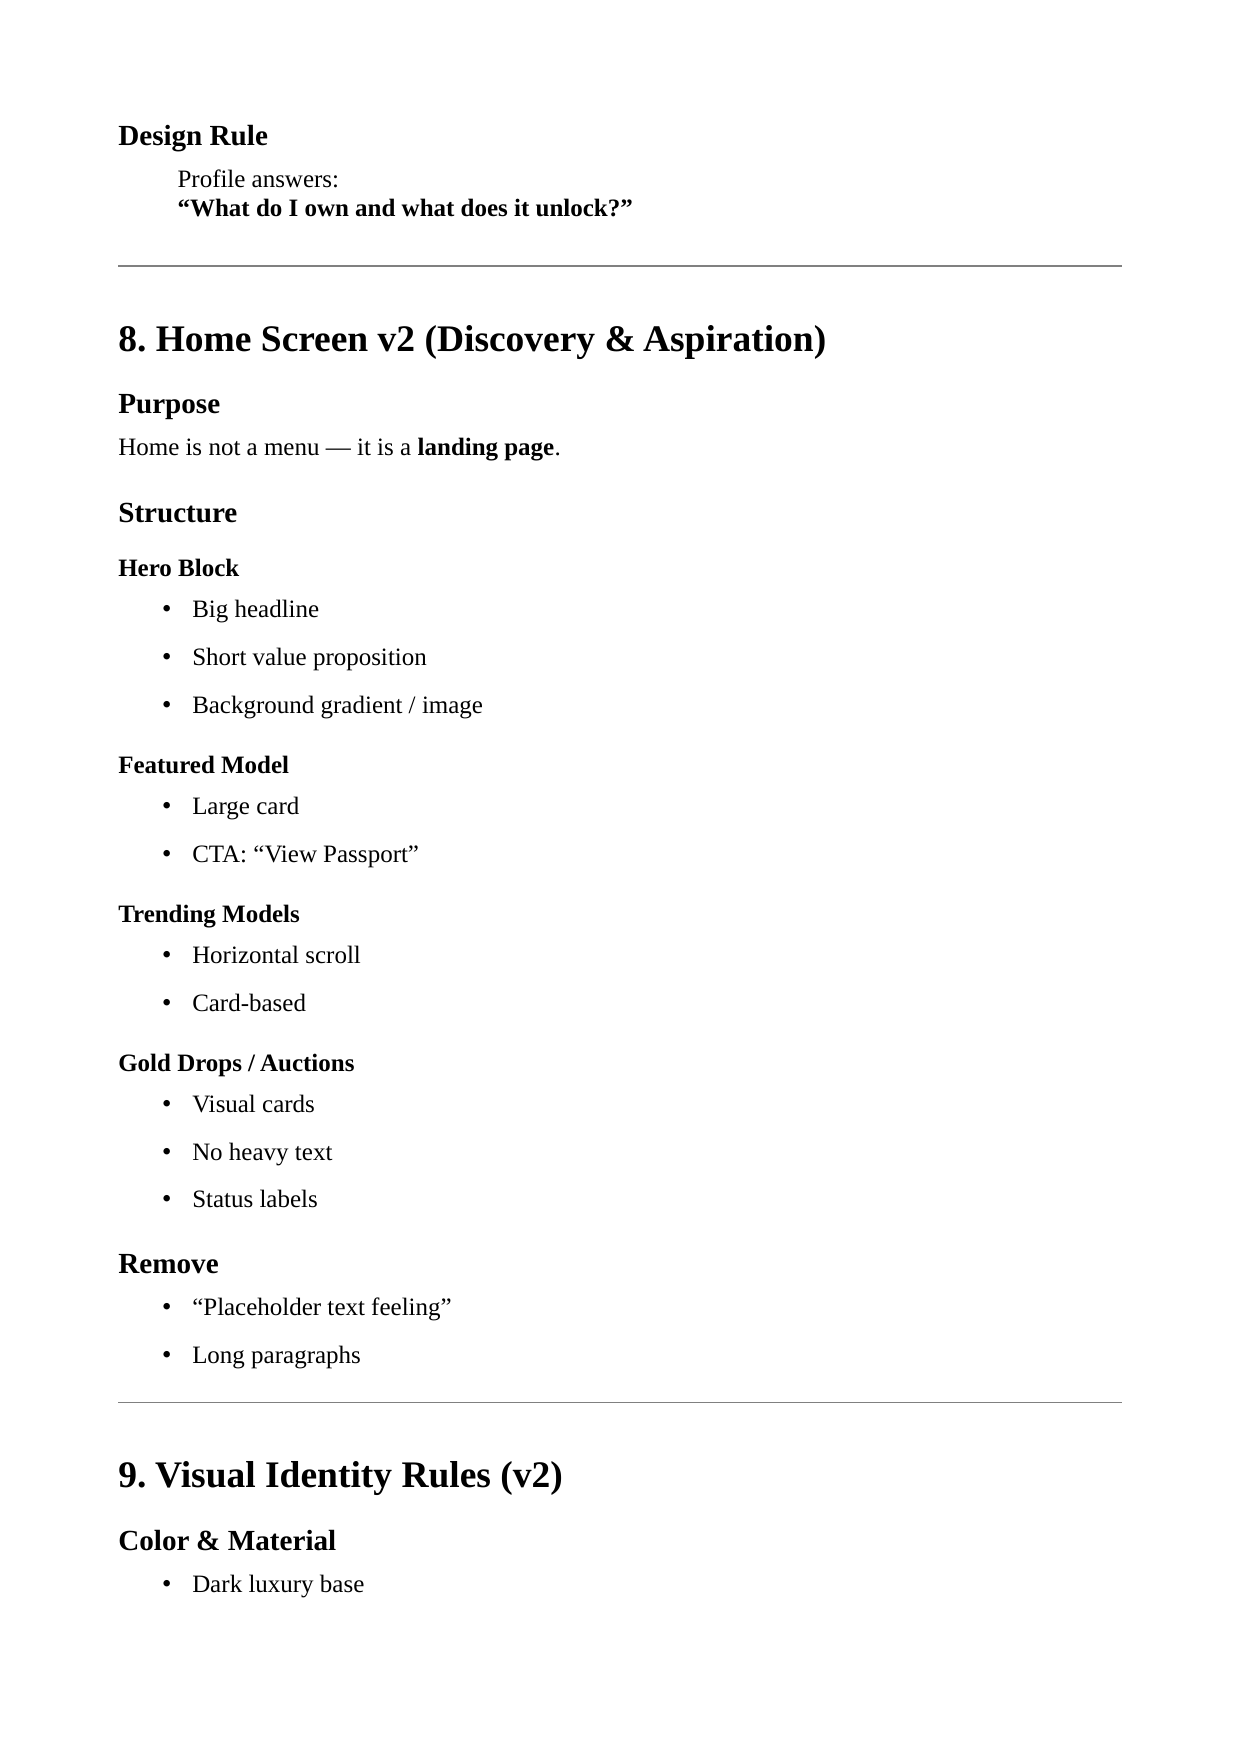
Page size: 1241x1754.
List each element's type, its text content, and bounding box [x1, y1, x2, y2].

list Short value proposition [162, 642, 1122, 671]
subtitle Color & Material [118, 1523, 1122, 1556]
subtitle Featured Model [118, 750, 1122, 778]
subtitle Purpose [118, 386, 1122, 420]
subtitle Gold Drops / Auctions [118, 1048, 1122, 1076]
list Dark luxury base [162, 1569, 1122, 1598]
list Card-based [162, 988, 1122, 1016]
list “Placeholder text feeling” [162, 1292, 1122, 1321]
list Large card [162, 791, 1122, 820]
list Long paragraphs [162, 1340, 1122, 1369]
subtitle Remove [118, 1246, 1122, 1280]
subtitle Structure [118, 495, 1122, 528]
list No heavy text [162, 1137, 1122, 1165]
subtitle Design Rule [118, 118, 1122, 152]
list Big headline [162, 594, 1122, 623]
list Horizontal scroll [162, 940, 1122, 969]
list Background gradient / image [162, 690, 1122, 718]
text Home is not a menu — it is a landing page. [118, 432, 1122, 461]
text Profile answers: “What do I own and what does it unlock?” [177, 164, 1063, 222]
subtitle 9. Visual Identity Rules (v2) [118, 1453, 1122, 1496]
subtitle Hero Block [118, 553, 1122, 582]
subtitle 8. Home Screen v2 (Discovery & Aspiration) [118, 316, 1122, 359]
list Visual cards [162, 1089, 1122, 1118]
list Status labels [162, 1184, 1122, 1213]
list CTA: “View Passport” [162, 839, 1122, 867]
subtitle Trending Models [118, 899, 1122, 927]
